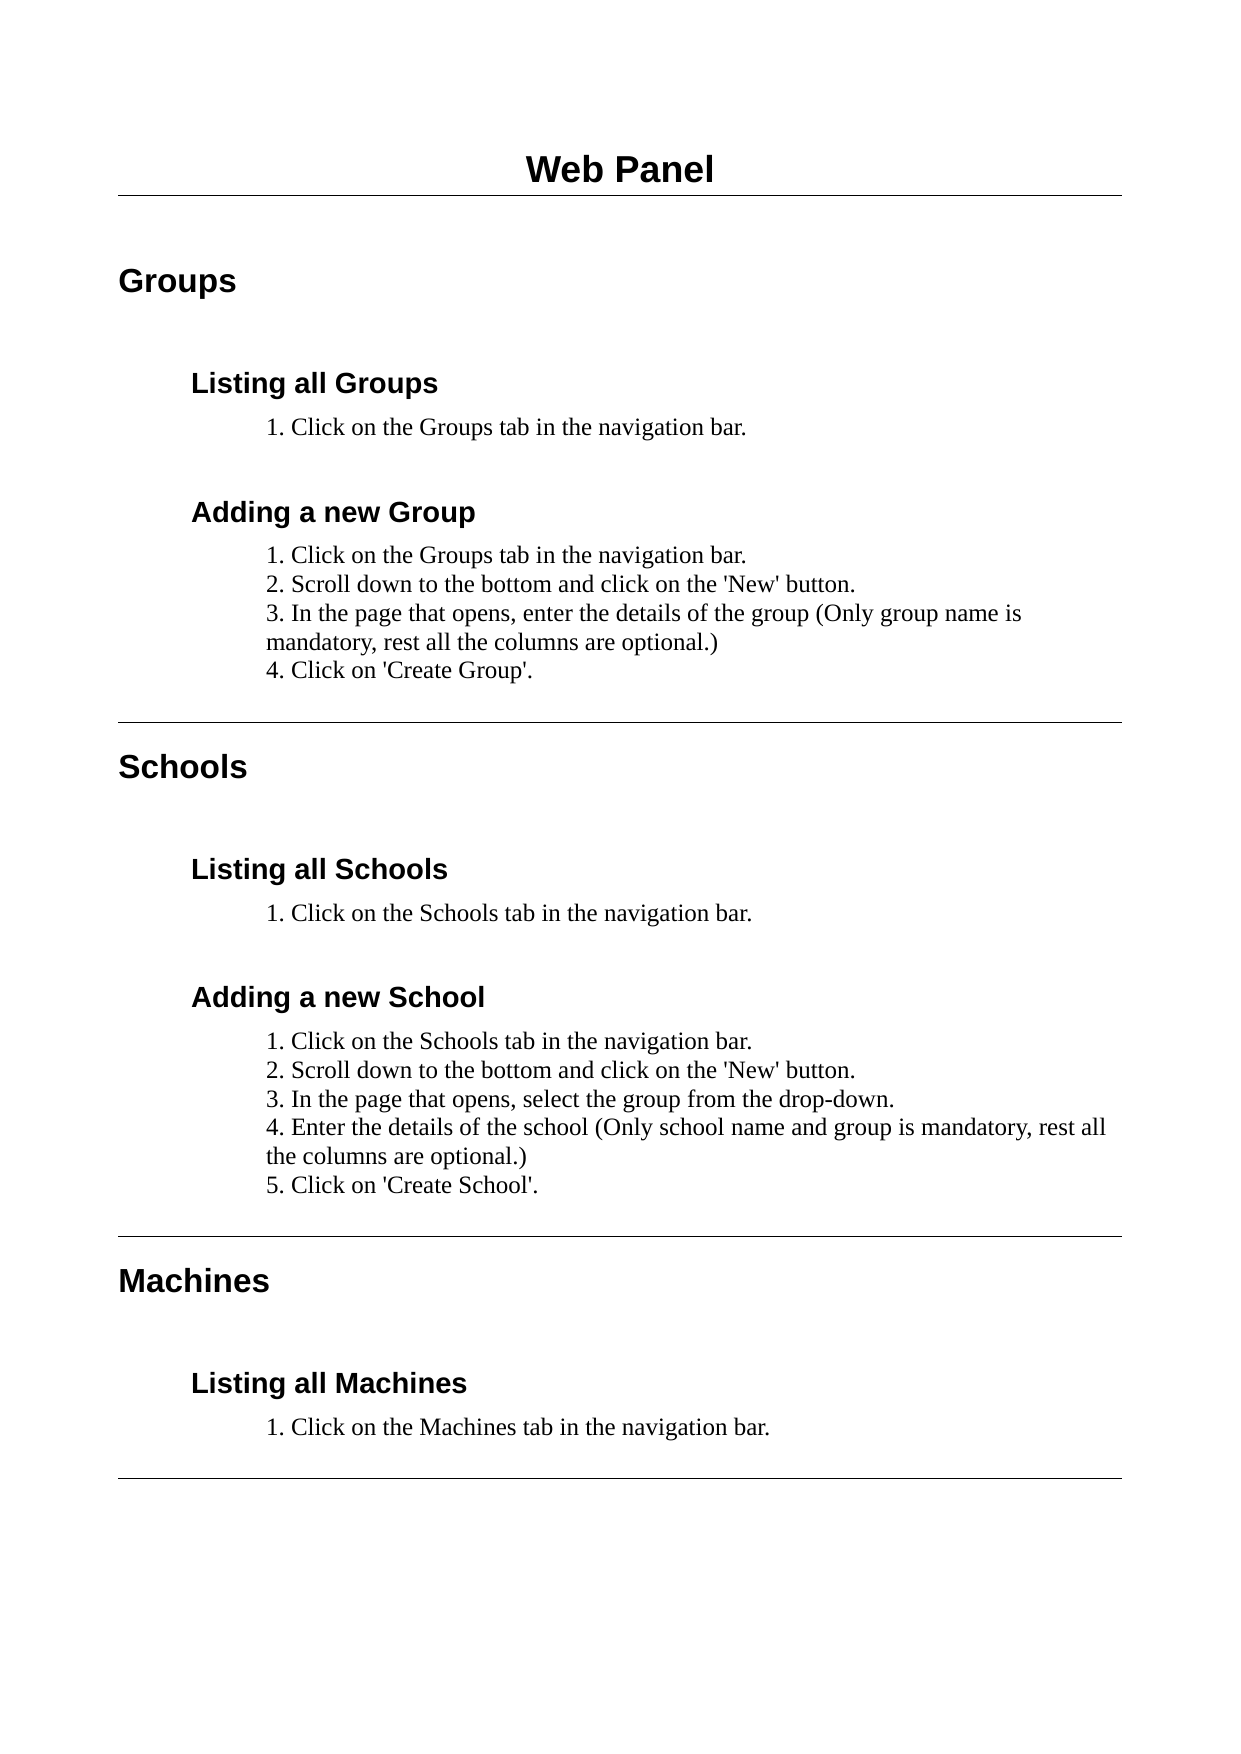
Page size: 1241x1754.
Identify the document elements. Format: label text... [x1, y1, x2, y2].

text 1. Click on the Schools tab in the navigation bar. [266, 898, 1122, 926]
text 2. Scroll down to the bottom and click on the 'New' button. [266, 569, 1122, 598]
text 5. Click on 'Create School'. [266, 1170, 1122, 1199]
text 1. Click on the Schools tab in the navigation bar. [266, 1026, 1122, 1055]
text 1. Click on the Groups tab in the navigation bar. [266, 412, 1122, 441]
subtitle Listing all Schools [191, 852, 1122, 885]
subtitle Schools [118, 747, 1122, 785]
subtitle Adding a new Group [191, 494, 1122, 528]
text 3. In the page that opens, enter the details of the group (Only group name is mandatory, rest all the columns are optional.) [266, 598, 1122, 656]
text 2. Scroll down to the bottom and click on the 'New' button. [266, 1055, 1122, 1084]
text 4. Click on 'Create Group'. [266, 656, 1122, 684]
subtitle Listing all Groups [191, 366, 1122, 399]
subtitle Groups [118, 261, 1122, 300]
text 4. Enter the details of the school (Only school name and group is mandatory, rest all the columns are optional.) [266, 1112, 1122, 1170]
text 1. Click on the Groups tab in the navigation bar. [266, 541, 1122, 569]
text 1. Click on the Machines tab in the navigation bar. [266, 1412, 1122, 1441]
subtitle Listing all Machines [191, 1366, 1122, 1399]
subtitle Machines [118, 1261, 1122, 1300]
text 3. In the page that opens, select the group from the drop-down. [266, 1084, 1122, 1112]
subtitle Web Panel [118, 143, 1122, 195]
subtitle Adding a new School [191, 980, 1122, 1014]
